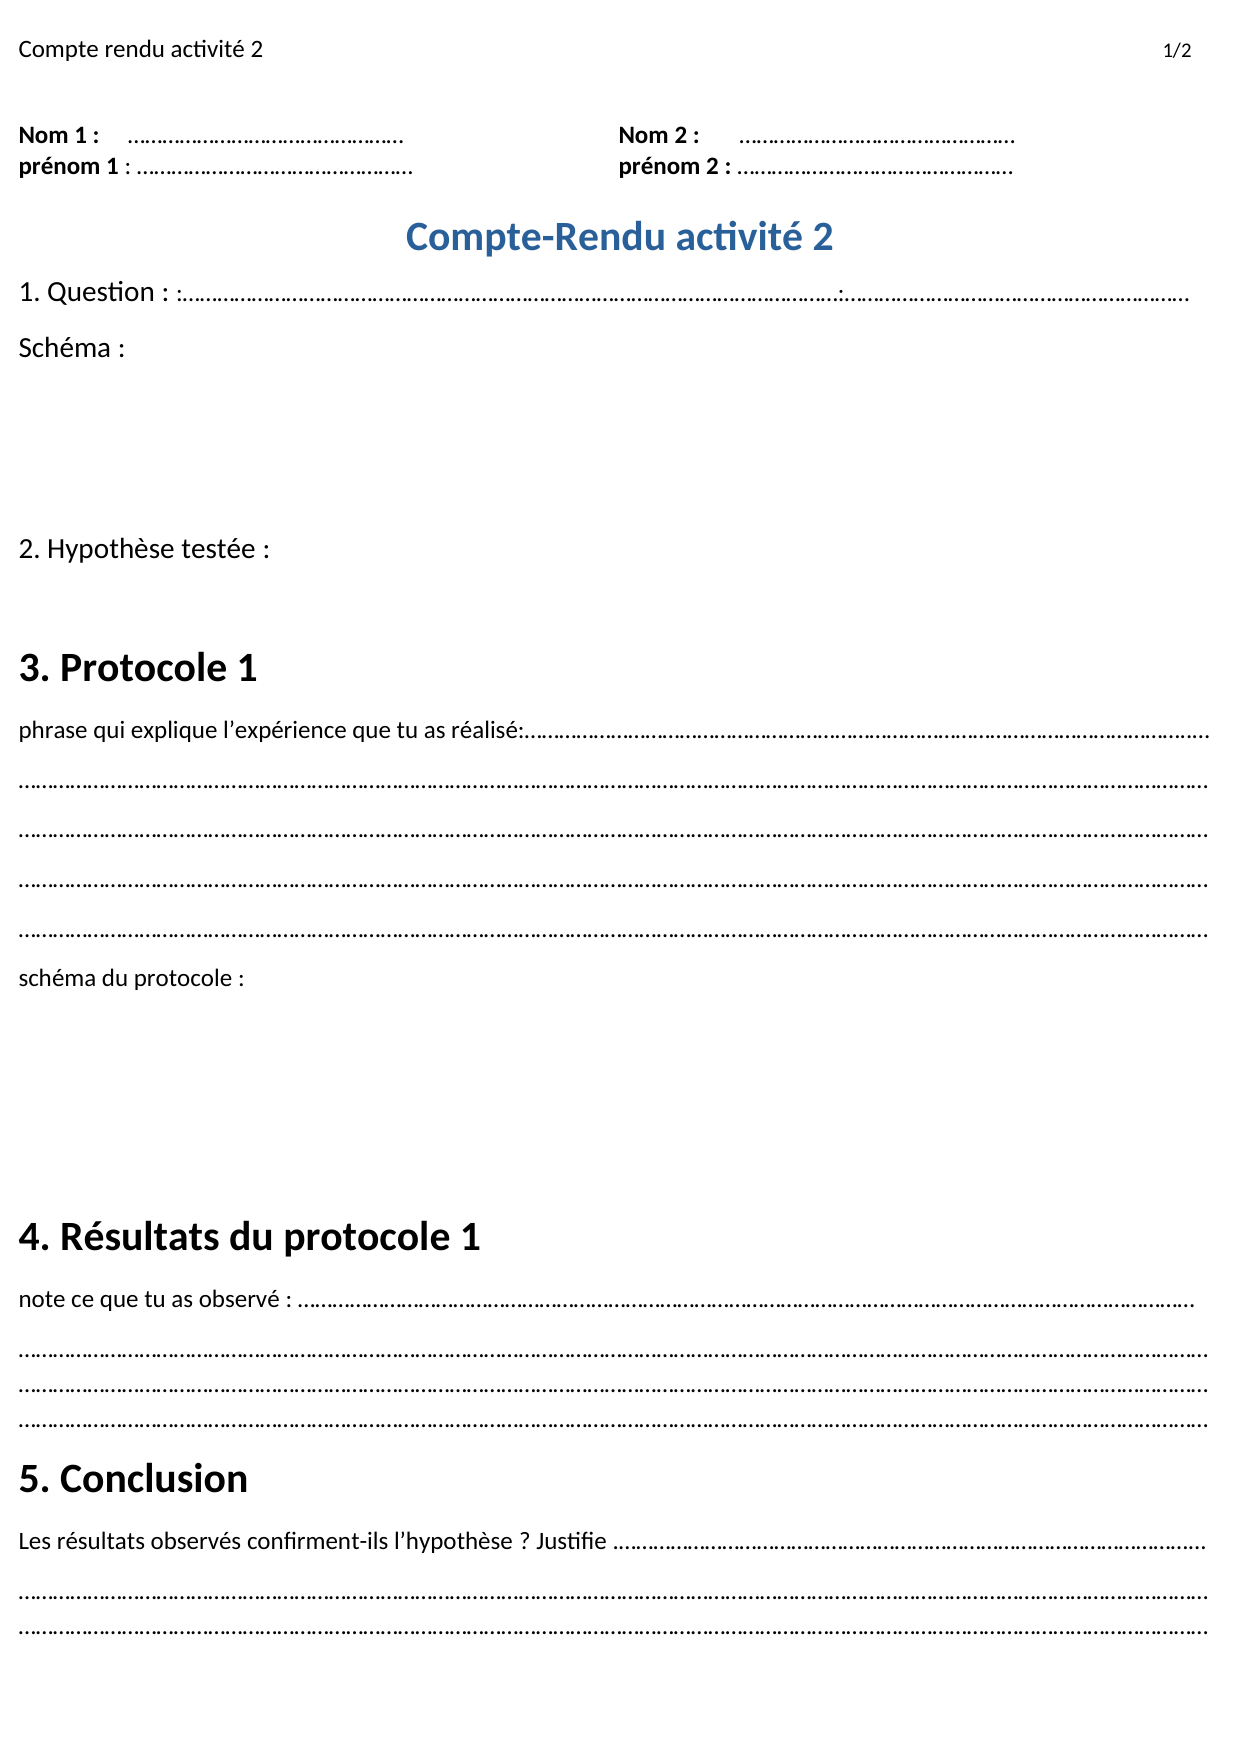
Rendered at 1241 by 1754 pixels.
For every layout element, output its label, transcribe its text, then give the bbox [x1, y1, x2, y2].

text 1. Question : :……………………………………………………………………………………………………:…………………………………………………… [18, 273, 1221, 309]
text note ce que tu as observé : ………………………………………………………………………………………………………………………………………… [18, 1283, 1221, 1314]
title Compte-Rendu activité 2 [18, 210, 1221, 261]
text prénom 1 : ………………………………………… prénom 2 : ………………………………………… [18, 150, 1221, 181]
text phrase qui explique l’expérience que tu as réalisé:……………………………………………………………………………………………………..… [18, 714, 1221, 745]
text Les résultats observés confirment-ils l’hypothèse ? Justifie .………………………………………………………………………………………... [18, 1526, 1221, 1556]
text 5. Conclusion [18, 1452, 1221, 1503]
text 3. Protocole 1 [18, 641, 1221, 692]
text 4. Résultats du protocole 1 [18, 1210, 1221, 1261]
text ……………………………………………………………………………………………………………………………………………………………………………………… [18, 814, 1221, 844]
text ……………………………………………………………………………………………………………………………………………………………………………………………………………………………………………………………………………………………………………………………………………………………………………… [18, 1575, 1221, 1641]
text ……………………………………………………………………………………………………………………………………………………………………………………… [18, 764, 1221, 794]
title Nom 1 : ………………………………………… Nom 2 : ………………………………………… [18, 119, 1221, 149]
text schéma du protocole : [18, 962, 1221, 993]
text Schéma : [18, 329, 1221, 364]
text ……………………………………………………………………………………………………………………………………………………………………………………………………………………………………………………………………………………………………………………………………………………………………………………………………………………………………………………………………………………………………………………………………………………………………… [18, 1333, 1221, 1433]
text 2. Hypothèse testée : [18, 530, 1221, 566]
text ……………………………………………………………………………………………………………………………………………………………………………………… [18, 863, 1221, 894]
text ……………………………………………………………………………………………………………………………………………………………………………………… [18, 913, 1221, 943]
